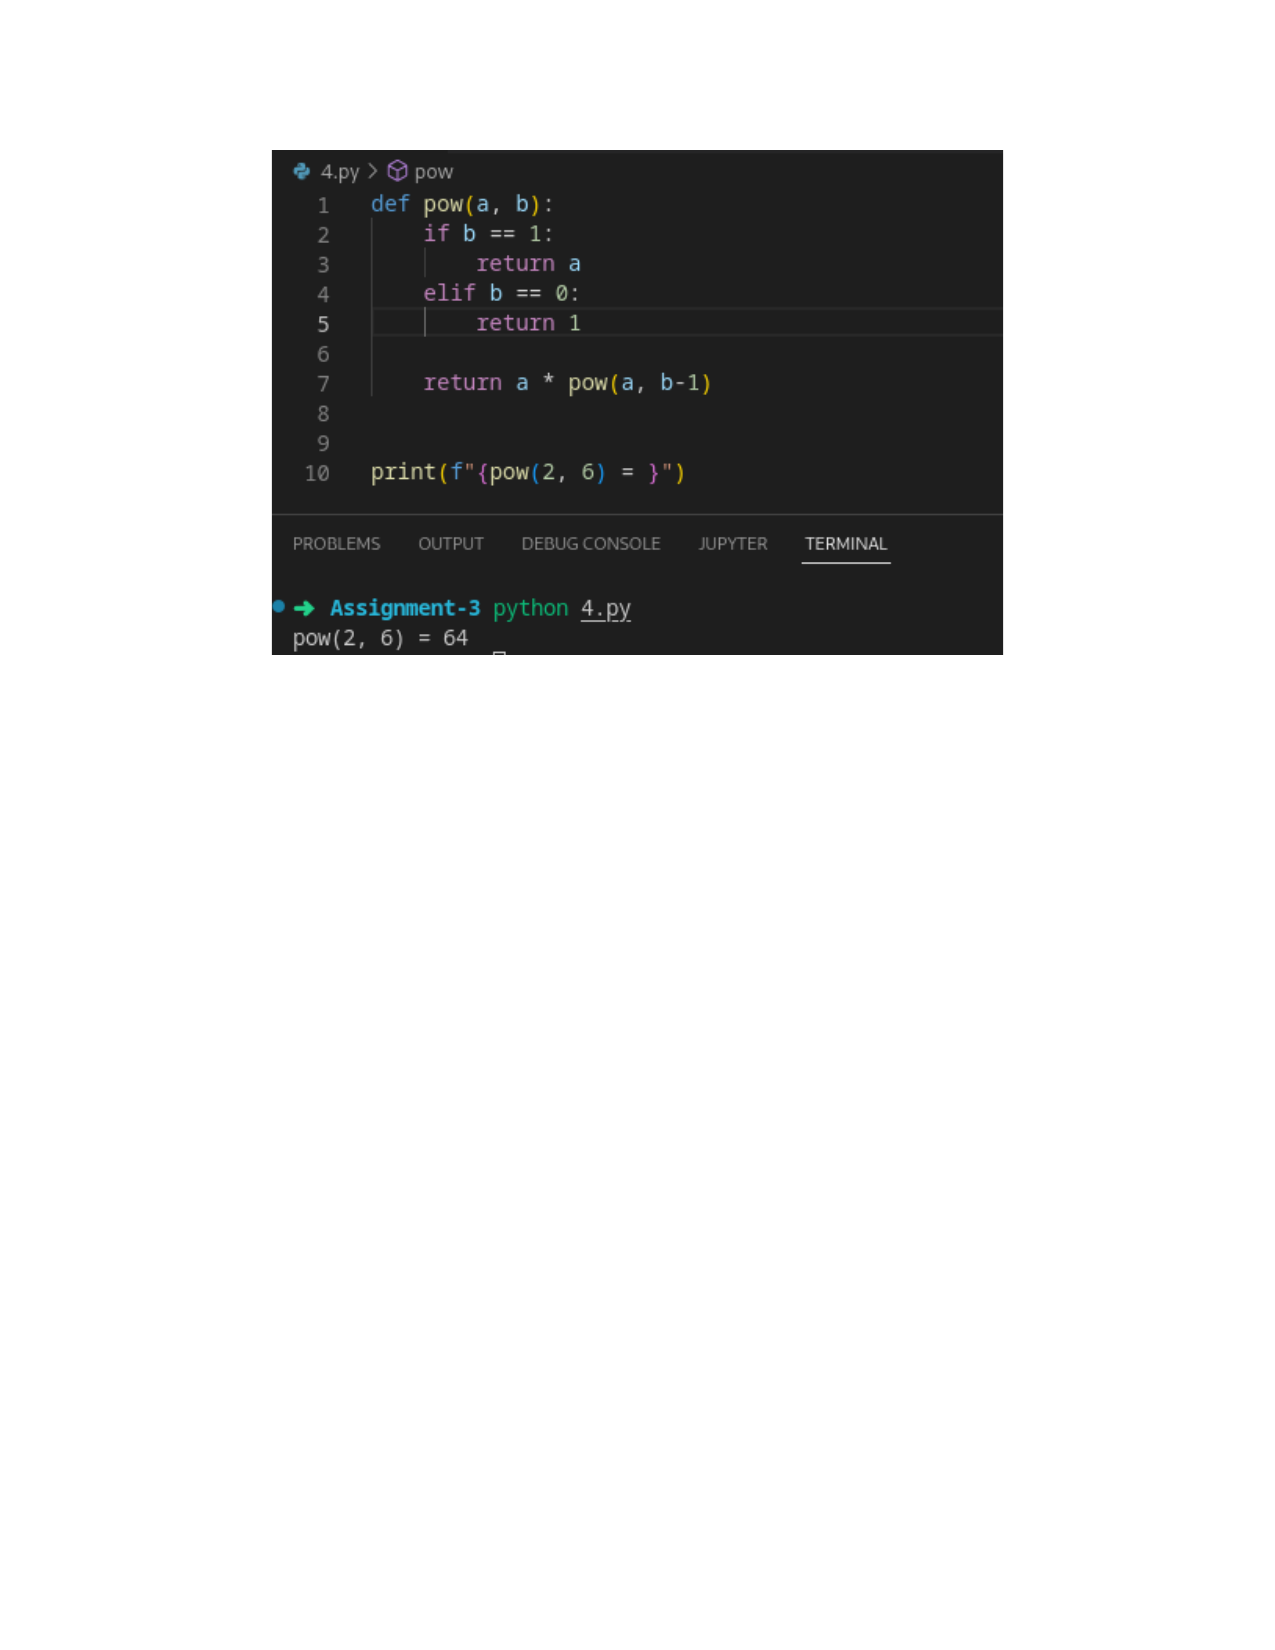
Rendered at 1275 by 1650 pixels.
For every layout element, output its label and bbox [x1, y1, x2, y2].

picture [271, 150, 1004, 655]
